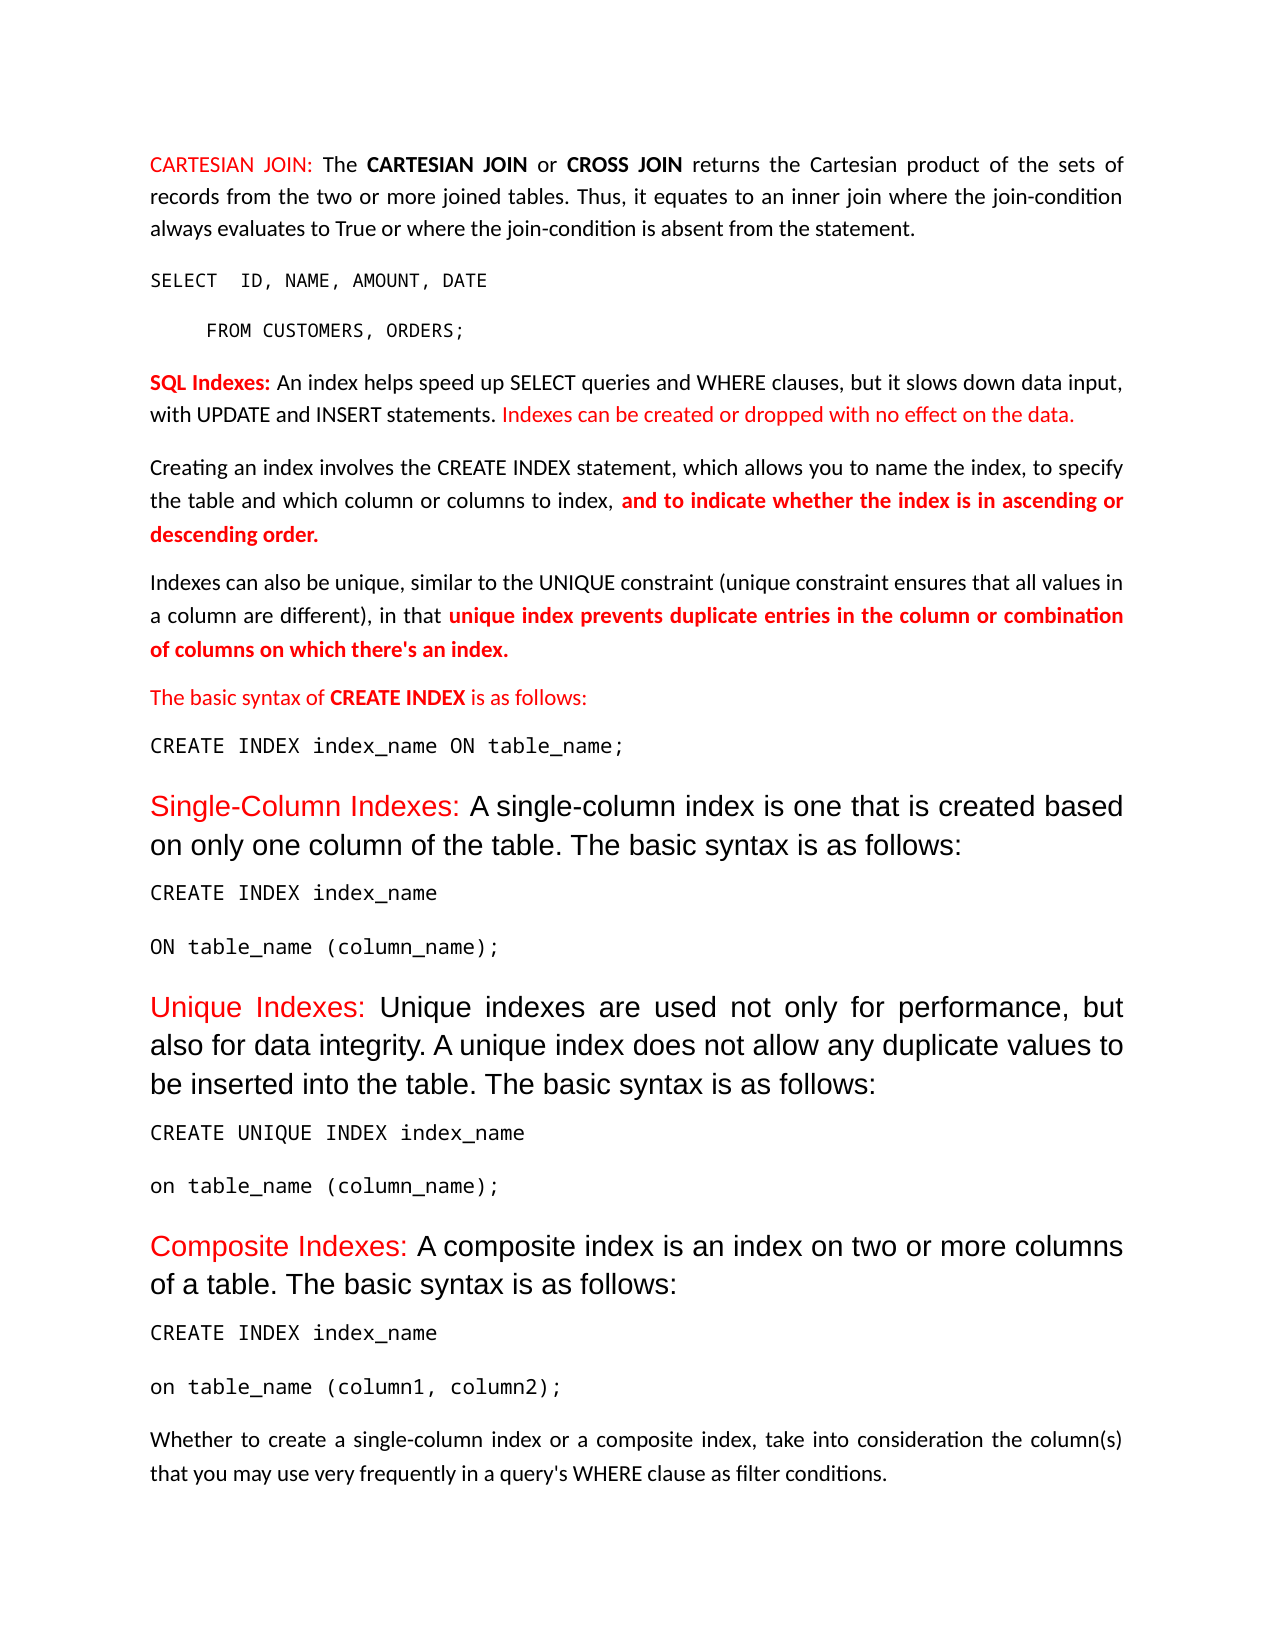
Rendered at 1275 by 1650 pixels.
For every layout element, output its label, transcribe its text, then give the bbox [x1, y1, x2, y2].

text The basic syntax of CREATE INDEX is as follows: [150, 683, 1125, 711]
text Whether to create a single-column index or a composite index, take into consideration the column(s) that you may use very frequently in a query's WHERE clause as filter conditions. [150, 1425, 1125, 1487]
text ON table_name (column_name); [150, 932, 1125, 960]
text on table_name (column_name); [150, 1171, 1125, 1199]
text on table_name (column1, column2); [150, 1372, 1125, 1400]
subtitle Single-Column Indexes: A single-column index is one that is created based on only one column of the table. The basic syntax is as follows: [150, 789, 1125, 861]
text CREATE INDEX index_name [150, 1318, 1125, 1347]
text CARTESIAN JOIN: The CARTESIAN JOIN or CROSS JOIN returns the Cartesian product of the sets of records from the two or more joined tables. Thus, it equates to an inner join where the join-condition always evaluates to True or where the join-condition is absent from the statement. [150, 150, 1125, 242]
text CREATE INDEX index_name [150, 878, 1125, 907]
subtitle Unique Indexes: Unique indexes are used not only for performance, but also for data integrity. A unique index does not allow any duplicate values to be inserted into the table. The basic syntax is as follows: [150, 989, 1125, 1100]
text Indexes can also be unique, similar to the UNIQUE constraint (unique constraint ensures that all values in a column are different), in that unique index prevents duplicate entries in the column or combination of columns on which there's an index. [150, 568, 1125, 663]
text SQL Indexes: An index helps speed up SELECT queries and WHERE clauses, but it slows down data input, with UPDATE and INSERT statements. Indexes can be created or dropped with no effect on the data. [150, 368, 1125, 428]
text CREATE INDEX index_name ON table_name; [150, 731, 1125, 760]
text SELECT ID, NAME, AMOUNT, DATE [150, 267, 1125, 293]
text Creating an index involves the CREATE INDEX statement, which allows you to name the index, to specify the table and which column or columns to index, and to indicate whether the index is in ascending or descending order. [150, 453, 1125, 548]
text FROM CUSTOMERS, ORDERS; [150, 317, 1125, 343]
subtitle Composite Indexes: A composite index is an index on two or more columns of a table. The basic syntax is as follows: [150, 1229, 1125, 1301]
text CREATE UNIQUE INDEX index_name [150, 1118, 1125, 1146]
